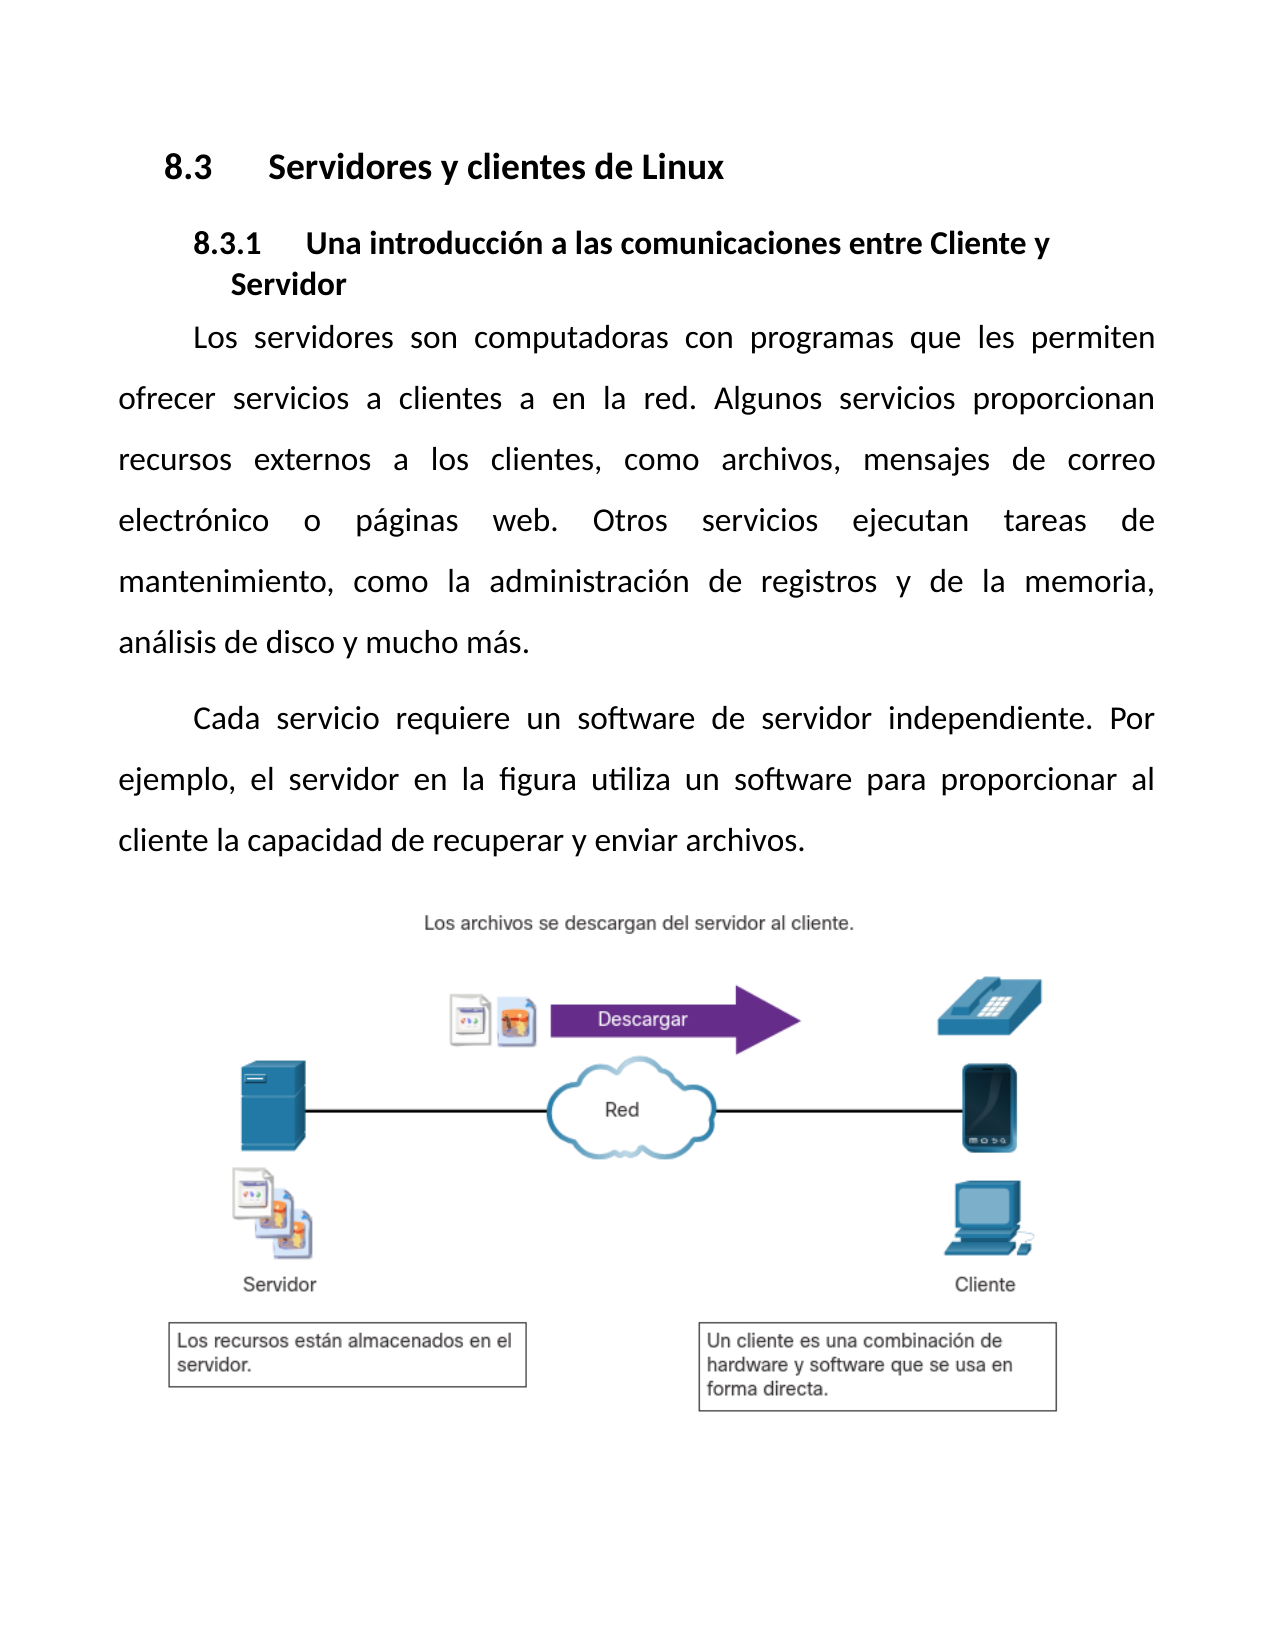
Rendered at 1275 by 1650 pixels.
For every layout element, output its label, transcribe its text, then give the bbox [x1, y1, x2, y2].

text Cada servicio requiere un software de servidor independiente. Por ejemplo, el servidor en la figura utiliza un software para proporcionar al cliente la capacidad de recuperar y enviar archivos. [118, 697, 1157, 860]
text Los servidores son computadoras con programas que les permiten ofrecer servicios a clientes a en la red. Algunos servicios proporcionan recursos externos a los clientes, como archivos, mensajes de correo electrónico o páginas web. Otros servicios ejecutan tareas de mantenimiento, como la administración de registros y de la memoria, análisis de disco y mucho más. [118, 316, 1157, 662]
subtitle Servidores y clientes de Linux [156, 143, 1157, 189]
picture [118, 894, 1157, 1437]
subtitle Una introducción a las comunicaciones entre Cliente y Servidor [193, 222, 1157, 304]
